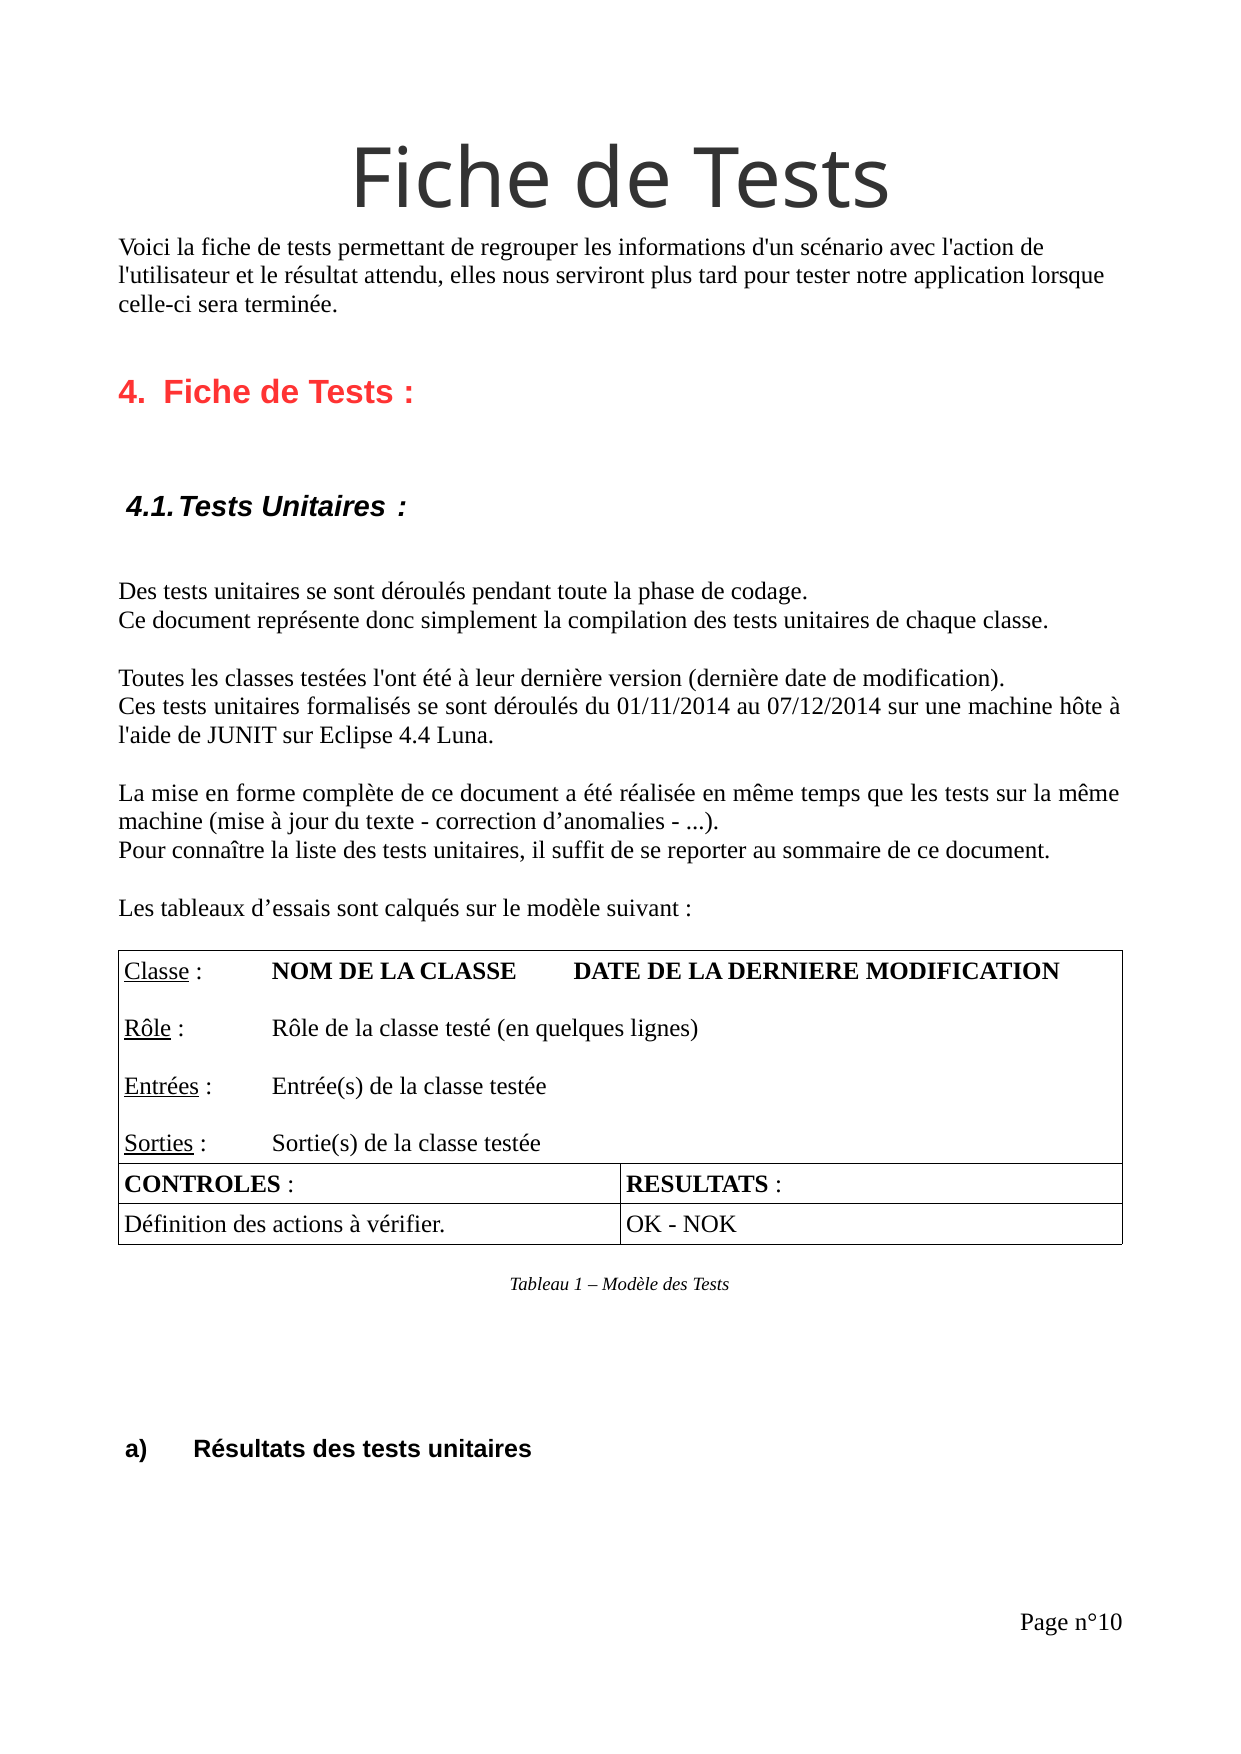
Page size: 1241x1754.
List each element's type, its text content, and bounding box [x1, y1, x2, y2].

text Tableau 1 – Modèle des Tests [118, 1272, 1122, 1294]
subtitle Résultats des tests unitaires [118, 1434, 1122, 1462]
table_cell OK - NOK [621, 1204, 1122, 1244]
table_header RESULTATS : [621, 1164, 1122, 1203]
text La mise en forme complète de ce document a été réalisée en même temps que les tests sur la même machine (mise à jour du texte - correction d’anomalies - ...). [118, 778, 1122, 835]
text Toutes les classes testées l'ont été à leur dernière version (dernière date de modification). [118, 663, 1122, 691]
text Des tests unitaires se sont déroulés pendant toute la phase de codage. [118, 576, 1122, 605]
table_header Classe : NOM DE LA CLASSE DATE DE LA DERNIERE MODIFICATION Rôle : Rôle de la classe testé (en quelques lignes) Entrées : Entrée(s) de la classe testée Sorties : Sortie(s) de la classe testée [119, 951, 1122, 1163]
subtitle Tests Unitaires : [118, 489, 1122, 523]
text Fiche de Tests [118, 118, 1122, 232]
table_header CONTROLES : [119, 1164, 620, 1203]
text Voici la fiche de tests permettant de regrouper les informations d'un scénario avec l'action de l'utilisateur et le résultat attendu, elles nous serviront plus tard pour tester notre application lorsque celle-ci sera terminée. [118, 232, 1122, 318]
text Ces tests unitaires formalisés se sont déroulés du 01/11/2014 au 07/12/2014 sur une machine hôte à l'aide de JUNIT sur Eclipse 4.4 Luna. [118, 691, 1122, 749]
text Pour connaître la liste des tests unitaires, il suffit de se reporter au sommaire de ce document. [118, 835, 1122, 864]
subtitle Fiche de Tests : [118, 372, 1122, 410]
text Les tableaux d’essais sont calqués sur le modèle suivant : [118, 893, 1122, 921]
table_cell Définition des actions à vérifier. [119, 1204, 620, 1244]
text Ce document représente donc simplement la compilation des tests unitaires de chaque classe. [118, 605, 1122, 634]
